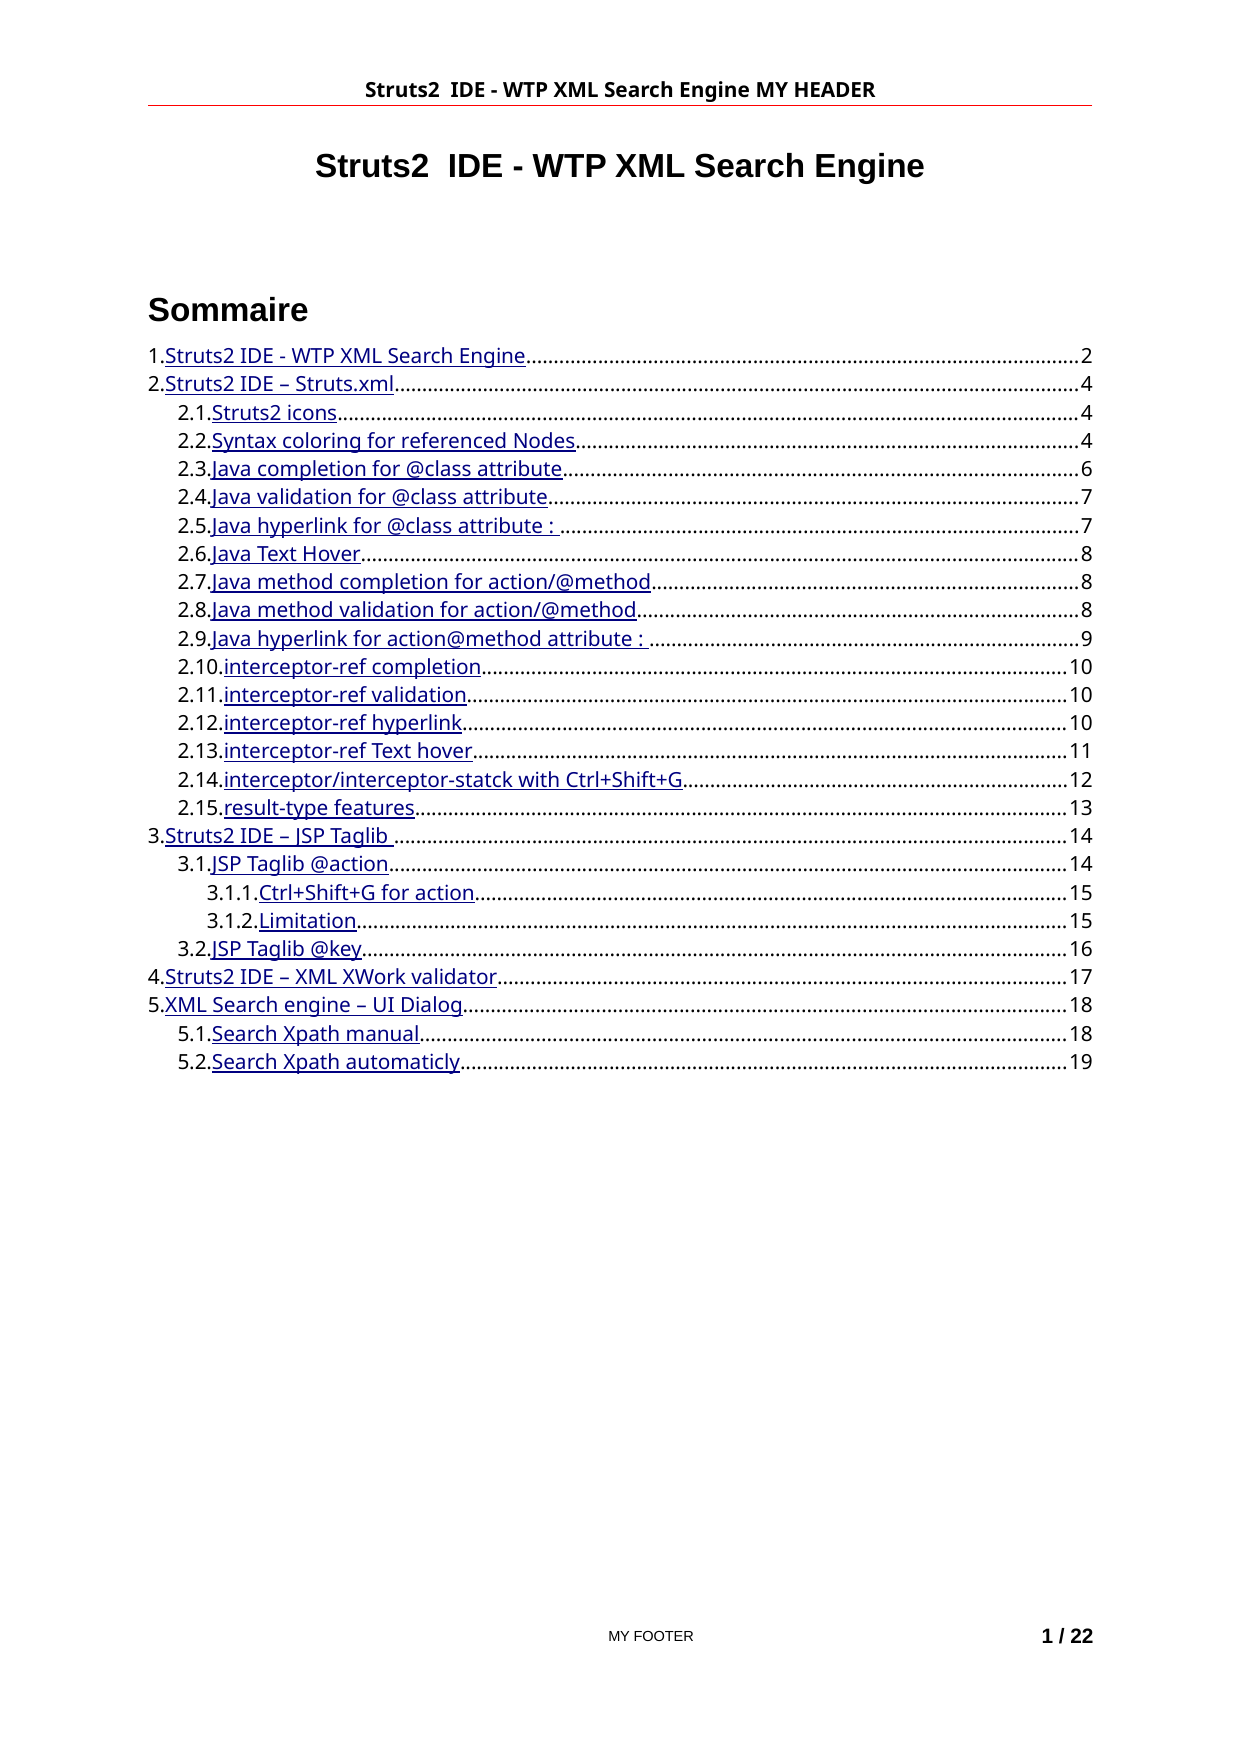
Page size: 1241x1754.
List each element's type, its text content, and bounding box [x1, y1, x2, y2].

text 2.9.Java hyperlink for action@method attribute : 9 [177, 624, 1092, 652]
text Struts2 IDE - WTP XML Search Engine [148, 148, 1092, 185]
text 2.1.Struts2 icons 4 [177, 398, 1092, 426]
text 2.5.Java hyperlink for @class attribute : 7 [177, 511, 1092, 539]
text 2.12.interceptor-ref hyperlink 10 [177, 708, 1092, 737]
text 3.2.JSP Taglib @key 16 [177, 934, 1092, 962]
text 2.3.Java completion for @class attribute 6 [177, 454, 1092, 482]
text 5.1.Search Xpath manual 18 [177, 1019, 1092, 1047]
text 5.2.Search Xpath automaticly 19 [177, 1047, 1092, 1075]
text 1.Struts2 IDE - WTP XML Search Engine 2 [148, 341, 1092, 369]
text 2.15.result-type features 13 [177, 793, 1092, 821]
text 3.1.JSP Taglib @action 14 [177, 849, 1092, 878]
text 2.14.interceptor/interceptor-statck with Ctrl+Shift+G 12 [177, 765, 1092, 793]
text 2.Struts2 IDE – Struts.xml 4 [148, 369, 1092, 398]
text 2.11.interceptor-ref validation 10 [177, 680, 1092, 708]
text 2.13.interceptor-ref Text hover 11 [177, 737, 1092, 765]
text 2.8.Java method validation for action/@method 8 [177, 595, 1092, 624]
text 5.XML Search engine – UI Dialog 18 [148, 991, 1092, 1019]
text 2.7.Java method completion for action/@method 8 [177, 567, 1092, 595]
subtitle Sommaire [148, 292, 1092, 329]
text 2.6.Java Text Hover 8 [177, 539, 1092, 567]
text 2.2.Syntax coloring for referenced Nodes 4 [177, 426, 1092, 454]
text 2.4.Java validation for @class attribute 7 [177, 482, 1092, 511]
text 2.10.interceptor-ref completion 10 [177, 652, 1092, 680]
text 4.Struts2 IDE – XML XWork validator 17 [148, 962, 1092, 991]
text 3.Struts2 IDE – JSP Taglib 14 [148, 821, 1092, 849]
text 3.1.2.Limitation 15 [207, 906, 1092, 934]
text 3.1.1.Ctrl+Shift+G for action 15 [207, 878, 1092, 906]
